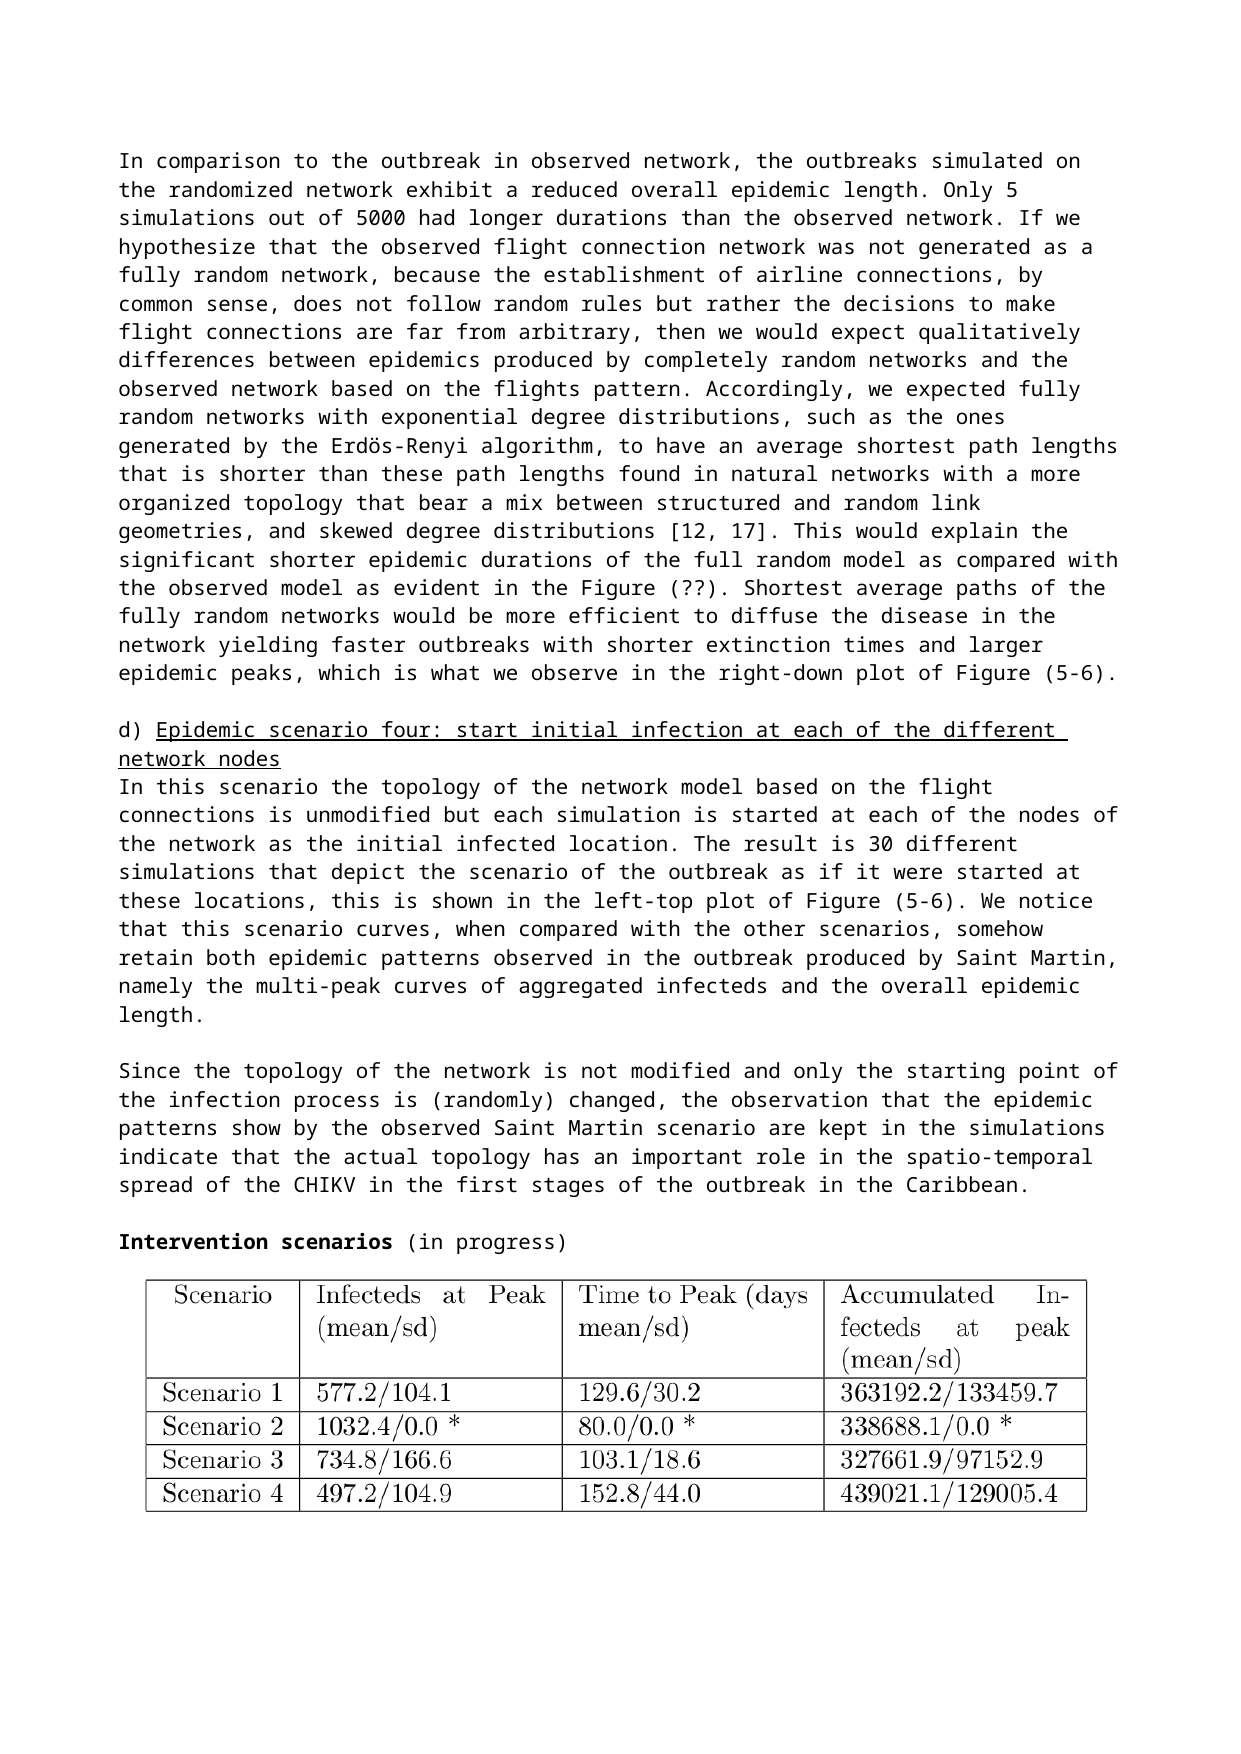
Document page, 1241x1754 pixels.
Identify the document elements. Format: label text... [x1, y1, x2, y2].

picture [138, 1270, 1095, 1518]
text In comparison to the outbreak in observed network, the outbreaks simulated on the randomized network exhibit a reduced overall epidemic length. Only 5 simulations out of 5000 had longer durations than the observed network. If we hypothesize that the observed flight connection network was not generated as a fully random network, because the establishment of airline connections, by common sense, does not follow random rules but rather the decisions to make flight connections are far from arbitrary, then we would expect qualitatively differences between epidemics produced by completely random networks and the observed network based on the flights pattern. Accordingly, we expected fully random networks with exponential degree distributions, such as the ones generated by the Erdös-Renyi algorithm, to have an average shortest path lengths that is shorter than these path lengths found in natural networks with a more organized topology that bear a mix between structured and random link geometries, and skewed degree distributions [12, 17]. This would explain the significant shorter epidemic durations of the full random model as compared with the observed model as evident in the Figure (??). Shortest average paths of the fully random networks would be more efficient to diffuse the disease in the network yielding faster outbreaks with shorter extinction times and larger epidemic peaks, which is what we observe in the right-down plot of Figure (5-6). [118, 147, 1122, 687]
text Since the topology of the network is not modified and only the starting point of the infection process is (randomly) changed, the observation that the epidemic patterns show by the observed Saint Martin scenario are kept in the simulations indicate that the actual topology has an important role in the spatio-temporal spread of the CHIKV in the first stages of the outbreak in the Caribbean. [118, 1057, 1122, 1199]
text In this scenario the topology of the network model based on the flight connections is unmodified but each simulation is started at each of the nodes of the network as the initial infected location. The result is 30 different simulations that depict the scenario of the outbreak as if it were started at these locations, this is shown in the left-top plot of Figure (5-6). We notice that this scenario curves, when compared with the other scenarios, somehow retain both epidemic patterns observed in the outbreak produced by Saint Martin, namely the multi-peak curves of aggregated infecteds and the overall epidemic length. [118, 772, 1122, 1028]
text d) Epidemic scenario four: start initial infection at each of the different network nodes [118, 715, 1122, 772]
text Intervention scenarios (in progress) [118, 1227, 1122, 1256]
